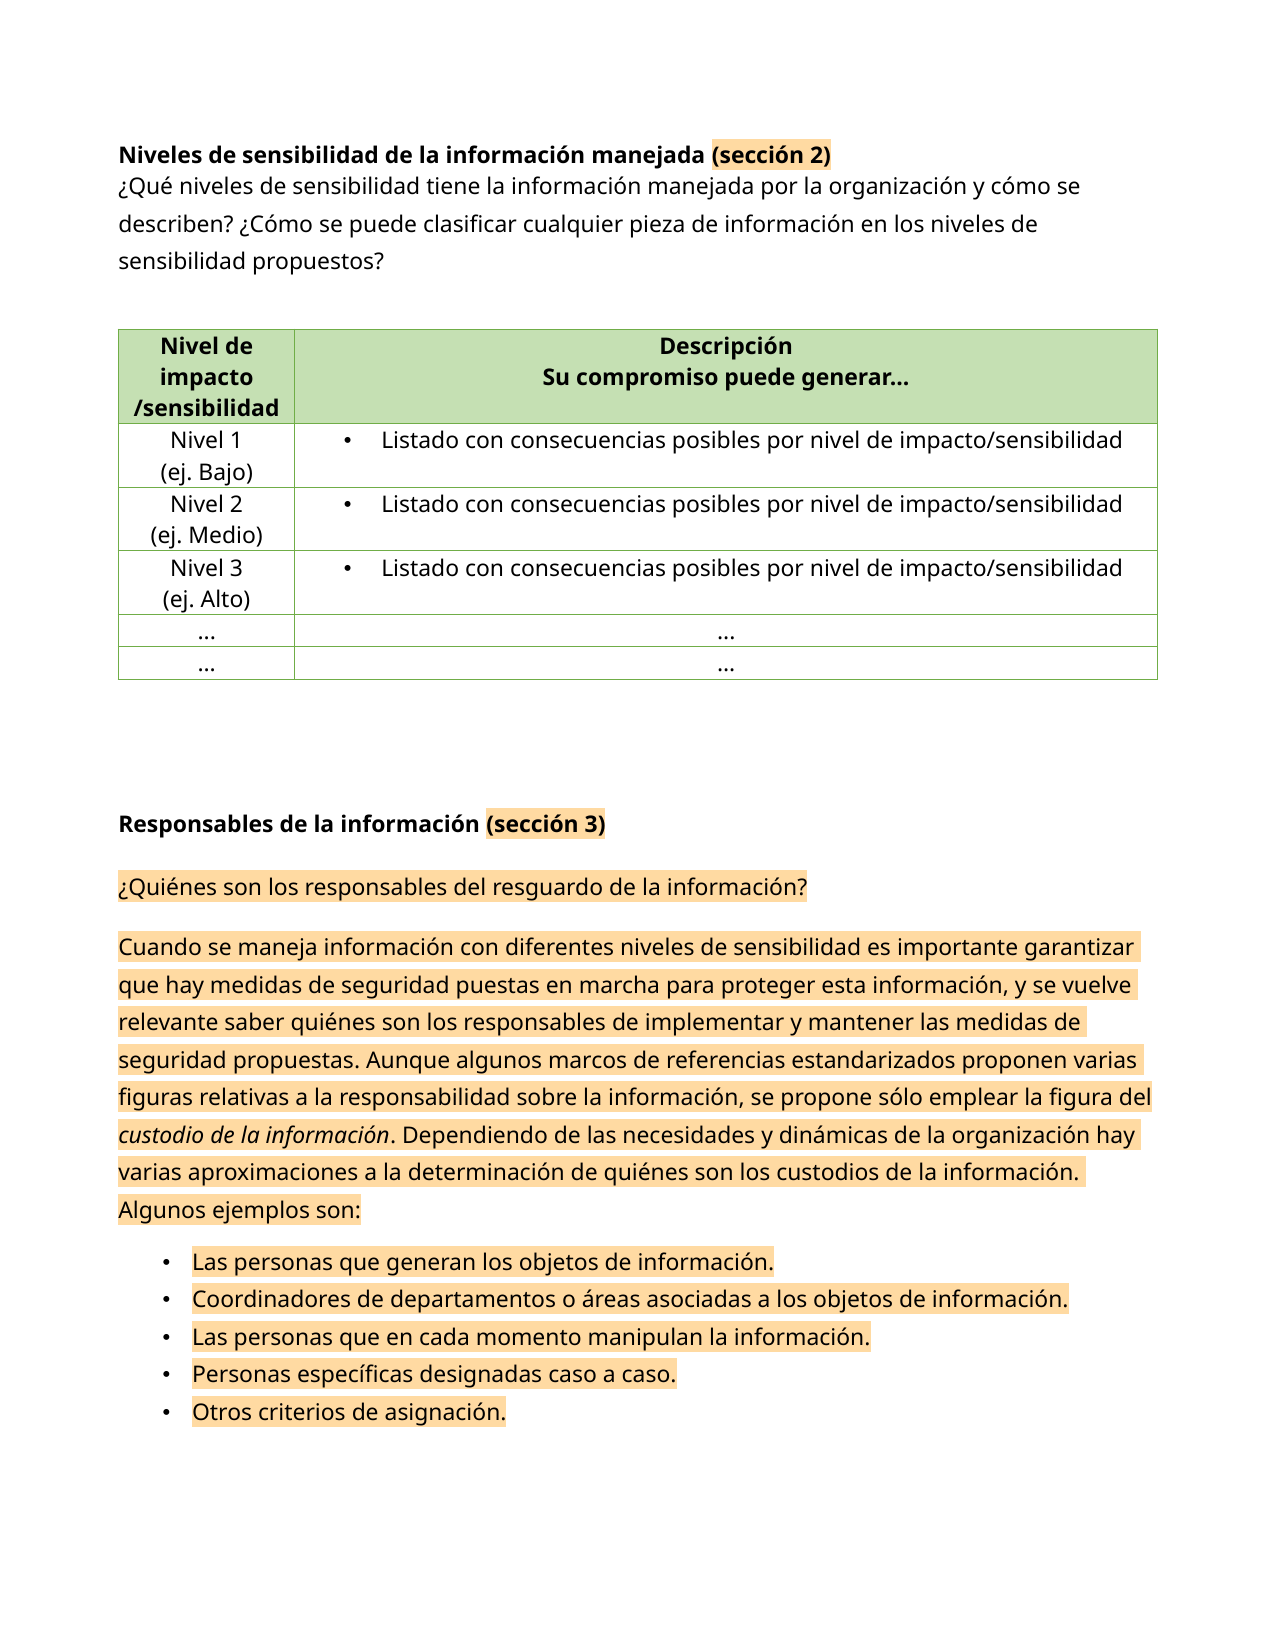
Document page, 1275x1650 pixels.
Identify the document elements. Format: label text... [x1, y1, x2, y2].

table_cell Nivel 3 (ej. Alto) [119, 551, 294, 614]
list Personas específicas designadas caso a caso. [162, 1358, 1157, 1389]
list Las personas que generan los objetos de información. [162, 1246, 1157, 1277]
list Las personas que en cada momento manipulan la información. [162, 1321, 1157, 1352]
table_header Descripción Su compromiso puede generar... [295, 330, 1157, 423]
list Coordinadores de departamentos o áreas asociadas a los objetos de información. [162, 1283, 1157, 1314]
table_cell Nivel 2 (ej. Medio) [119, 488, 294, 550]
table_cell Listado con consecuencias posibles por nivel de impacto/sensibilidad [295, 488, 1157, 550]
text ¿Quiénes son los responsables del resguardo de la información? [118, 870, 1157, 902]
table_cell ... [295, 615, 1157, 646]
table_cell Nivel 1 (ej. Bajo) [119, 424, 294, 487]
table_cell Listado con consecuencias posibles por nivel de impacto/sensibilidad [295, 424, 1157, 487]
table_cell … [119, 647, 294, 678]
subtitle Responsables de la información (sección 3) [118, 808, 1157, 839]
table_cell … [295, 647, 1157, 678]
text ¿Qué niveles de sensibilidad tiene la información manejada por la organización y cómo se describen? ¿Cómo se puede clasificar cualquier pieza de información en los niveles de sensibilidad propuestos? [118, 170, 1157, 276]
table_cell Listado con consecuencias posibles por nivel de impacto/sensibilidad [295, 551, 1157, 614]
table_cell ... [119, 615, 294, 646]
table_header Nivel de impacto /sensibilidad [119, 330, 294, 423]
text Cuando se maneja información con diferentes niveles de sensibilidad es importante garantizar que hay medidas de seguridad puestas en marcha para proteger esta información, y se vuelve relevante saber quiénes son los responsables de implementar y mantener las medidas de seguridad propuestas. Aunque algunos marcos de referencias estandarizados proponen varias figuras relativas a la responsabilidad sobre la información, se propone sólo emplear la figura del custodio de la información. Dependiendo de las necesidades y dinámicas de la organización hay varias aproximaciones a la determinación de quiénes son los custodios de la información. Algunos ejemplos son: [118, 931, 1157, 1225]
subtitle Niveles de sensibilidad de la información manejada (sección 2) [118, 139, 1157, 170]
list Otros criterios de asignación. [162, 1396, 1157, 1427]
